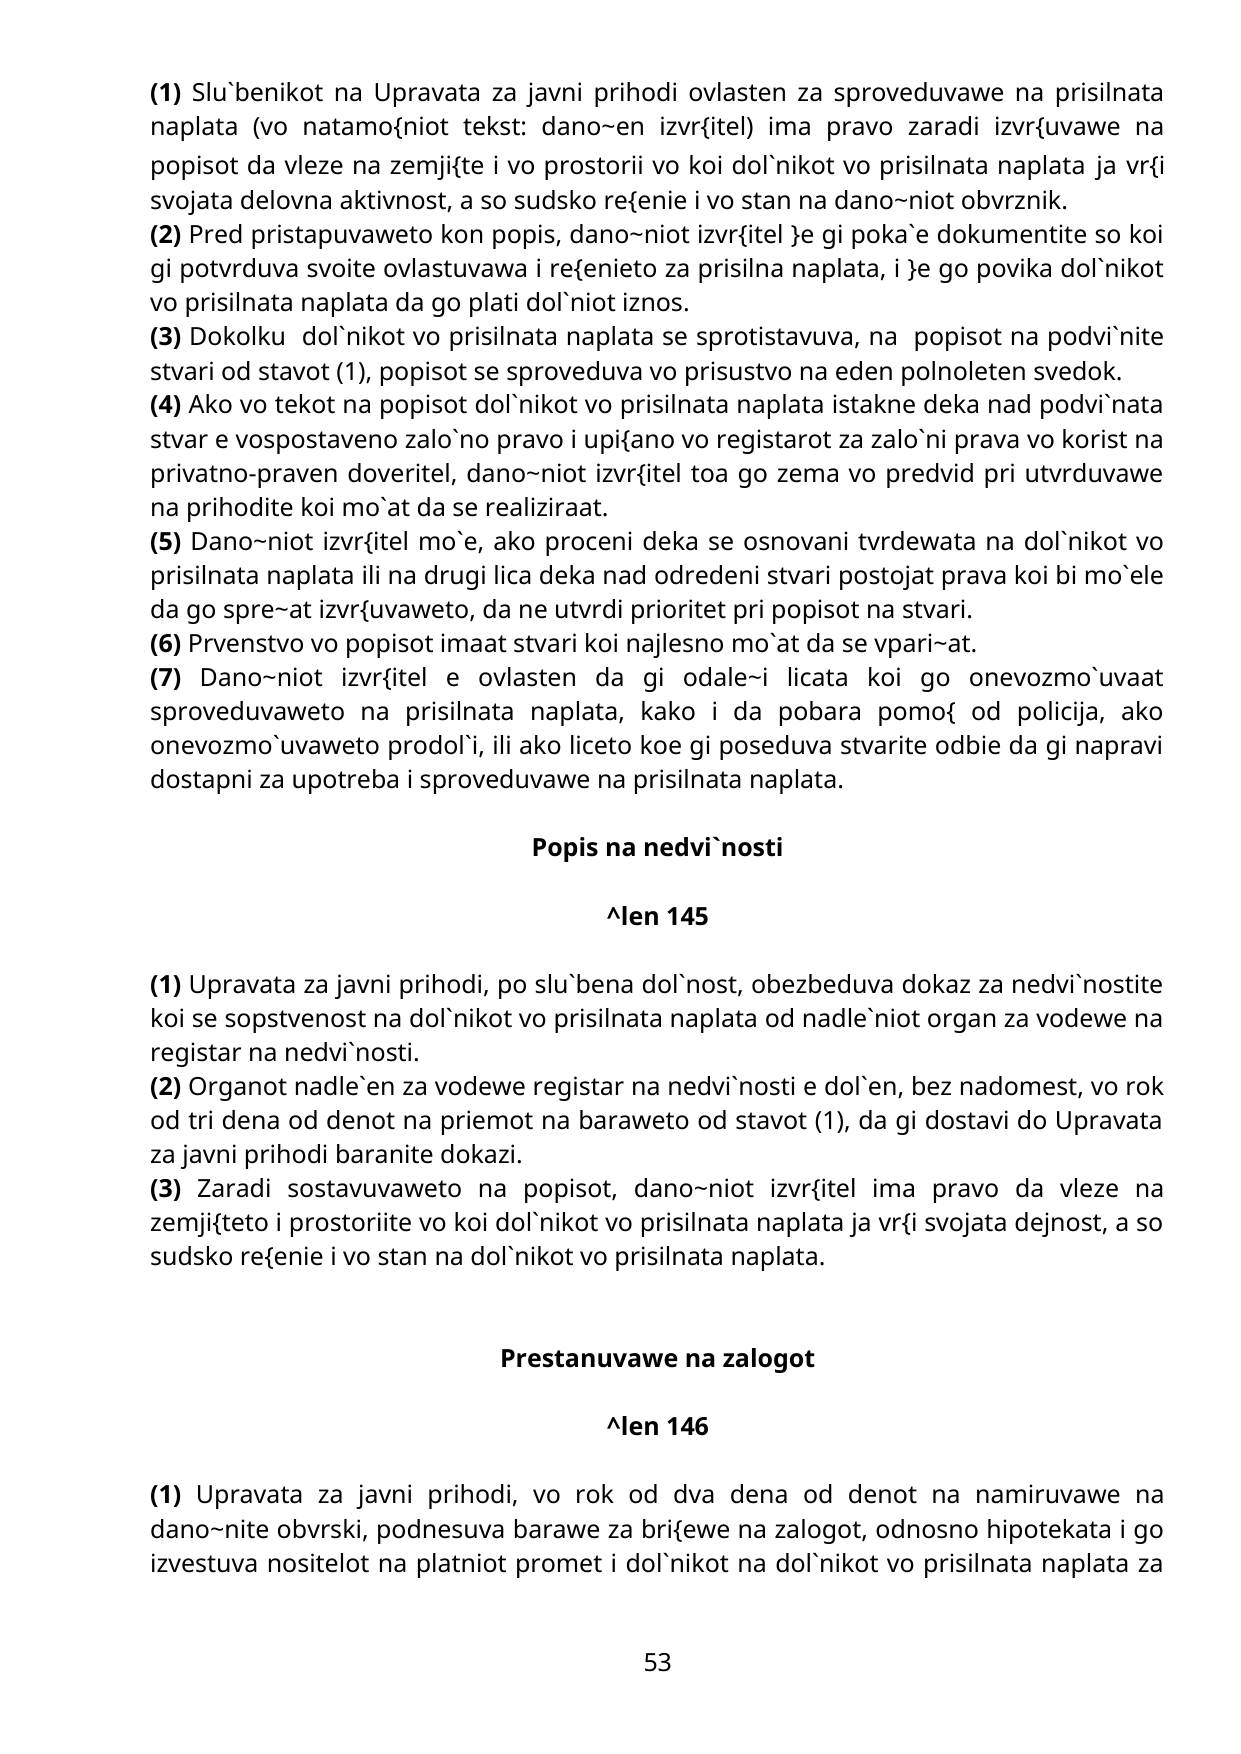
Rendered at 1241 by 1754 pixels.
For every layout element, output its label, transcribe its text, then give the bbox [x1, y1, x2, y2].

text (1) Upravata za javni prihodi, po slu`bena dol`nost, obezbeduva dokaz za nedvi`nostite koi se sopstvenost na dol`nikot vo prisilnata naplata od nadle`niot organ za vodewe na registar na nedvi`nosti. [150, 966, 1165, 1068]
text (1) Upravata za javni prihodi, vo rok od dva dena od denot na namiruvawe na dano~nite obvrski, podnesuva barawe za bri{ewe na zalogot, odnosno hipotekata i go izvestuva nositelot na platniot promet i dol`nikot na dol`nikot vo prisilnata naplata za [150, 1477, 1165, 1579]
text (2) Pred pristapuvaweto kon popis, dano~niot izvr{itel }e gi poka`e dokumentite so koi gi potvrduva svoite ovlastuvawa i re{enieto za prisilna naplata, i }e go povika dol`nikot vo prisilnata naplata da go plati dol`niot iznos. [150, 217, 1165, 319]
text (3) Dokolku dol`nikot vo prisilnata naplata se sprotistavuva, na popisot na podvi`nite stvari od stavot (1), popisot se sproveduva vo prisustvo na eden polnoleten svedok. [150, 319, 1165, 387]
text (2) Organot nadle`en za vodewe registar na nedvi`nosti e dol`en, bez nadomest, vo rok od tri dena od denot na priemot na baraweto od stavot (1), da gi dostavi do Upravata za javni prihodi baranite dokazi. [150, 1068, 1165, 1171]
text (3) Zaradi sostavuvaweto na popisot, dano~niot izvr{itel ima pravo da vleze na zemji{teto i prostoriite vo koi dol`nikot vo prisilnata naplata ja vr{i svojata dejnost, a so sudsko re{enie i vo stan na dol`nikot vo prisilnata naplata. [150, 1171, 1165, 1273]
text ^len 146 [150, 1409, 1165, 1443]
text (1) Slu`benikot na Upravata za javni prihodi ovlasten za sproveduvawe na prisilnata naplata (vo natamo{niot tekst: dano~en izvr{itel) ima pravo zaradi izvr{uvawe na popisot da vleze na zemji{te i vo prostorii vo koi dol`nikot vo prisilnata naplata ja vr{i svojata delovna aktivnost, a so sudsko re{enie i vo stan na dano~niot obvrznik. [150, 75, 1165, 217]
text (7) Dano~niot izvr{itel e ovlasten da gi odale~i licata koi go onevozmo`uvaat sproveduvaweto na prisilnata naplata, kako i da pobara pomo{ od policija, ako onevozmo`uvaweto prodol`i, ili ako liceto koe gi poseduva stvarite odbie da gi napravi dostapni za upotreba i sproveduvawe na prisilnata naplata. [150, 660, 1165, 796]
text (6) Prvenstvo vo popisot imaat stvari koi najlesno mo`at da se vpari~at. [150, 626, 1165, 660]
text Popis na nedvi`nosti [150, 830, 1165, 864]
text Prestanuvawe na zalogot [150, 1341, 1165, 1375]
text ^len 145 [150, 898, 1165, 932]
text (4) Ako vo tekot na popisot dol`nikot vo prisilnata naplata istakne deka nad podvi`nata stvar e vospostaveno zalo`no pravo i upi{ano vo registarot za zalo`ni prava vo korist na privatno-praven doveritel, dano~niot izvr{itel toa go zema vo predvid pri utvrduvawe na prihodite koi mo`at da se realiziraat. [150, 387, 1165, 523]
text (5) Dano~niot izvr{itel mo`e, ako proceni deka se osnovani tvrdewata na dol`nikot vo prisilnata naplata ili na drugi lica deka nad odredeni stvari postojat prava koi bi mo`ele da go spre~at izvr{uvaweto, da ne utvrdi prioritet pri popisot na stvari. [150, 523, 1165, 626]
